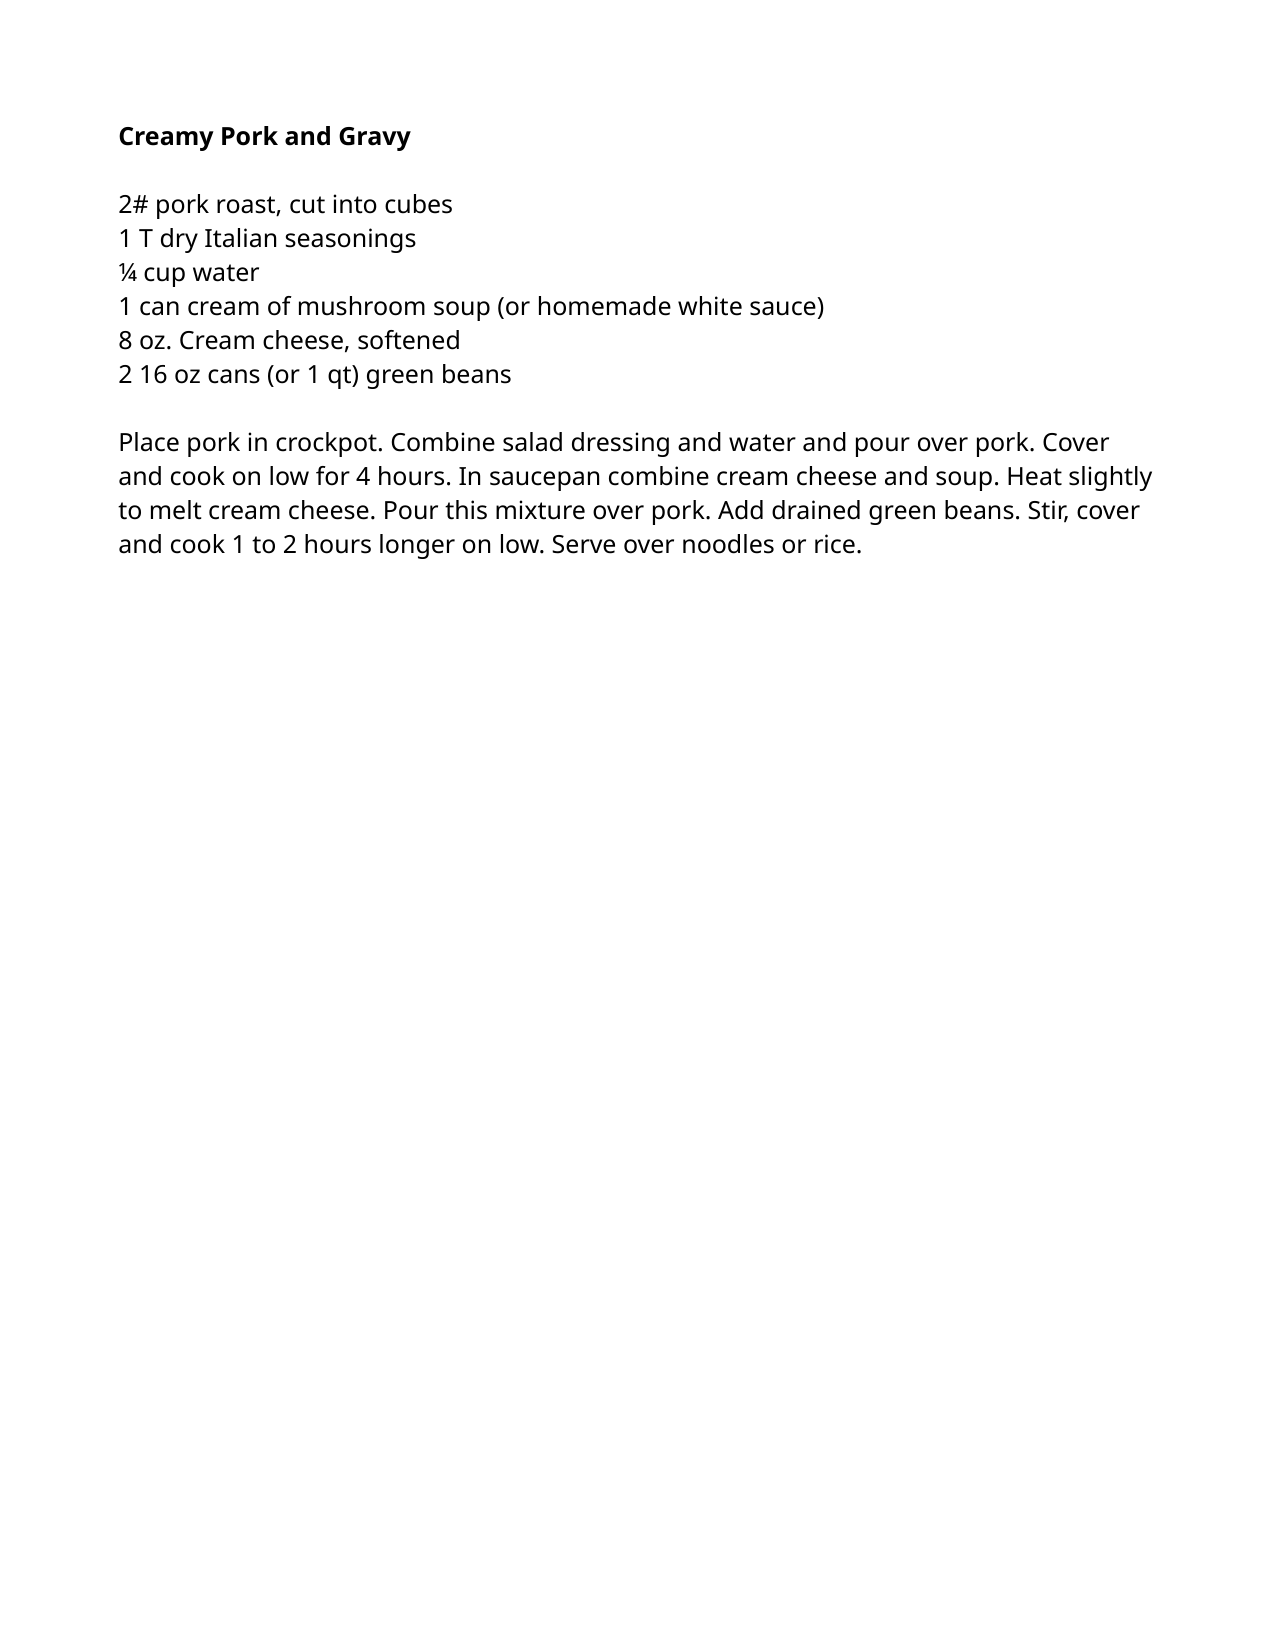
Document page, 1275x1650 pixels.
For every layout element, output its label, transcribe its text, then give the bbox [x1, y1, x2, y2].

text Creamy Pork and Gravy 2# pork roast, cut into cubes 1 T dry Italian seasonings ¼ cup water 1 can cream of mushroom soup (or homemade white sauce) 8 oz. Cream cheese, softened 2 16 oz cans (or 1 qt) green beans Place pork in crockpot. Combine salad dressing and water and pour over pork. Cover and cook on low for 4 hours. In saucepan combine cream cheese and soup. Heat slightly to melt cream cheese. Pour this mixture over pork. Add drained green beans. Stir, cover and cook 1 to 2 hours longer on low. Serve over noodles or rice. [118, 118, 1157, 561]
